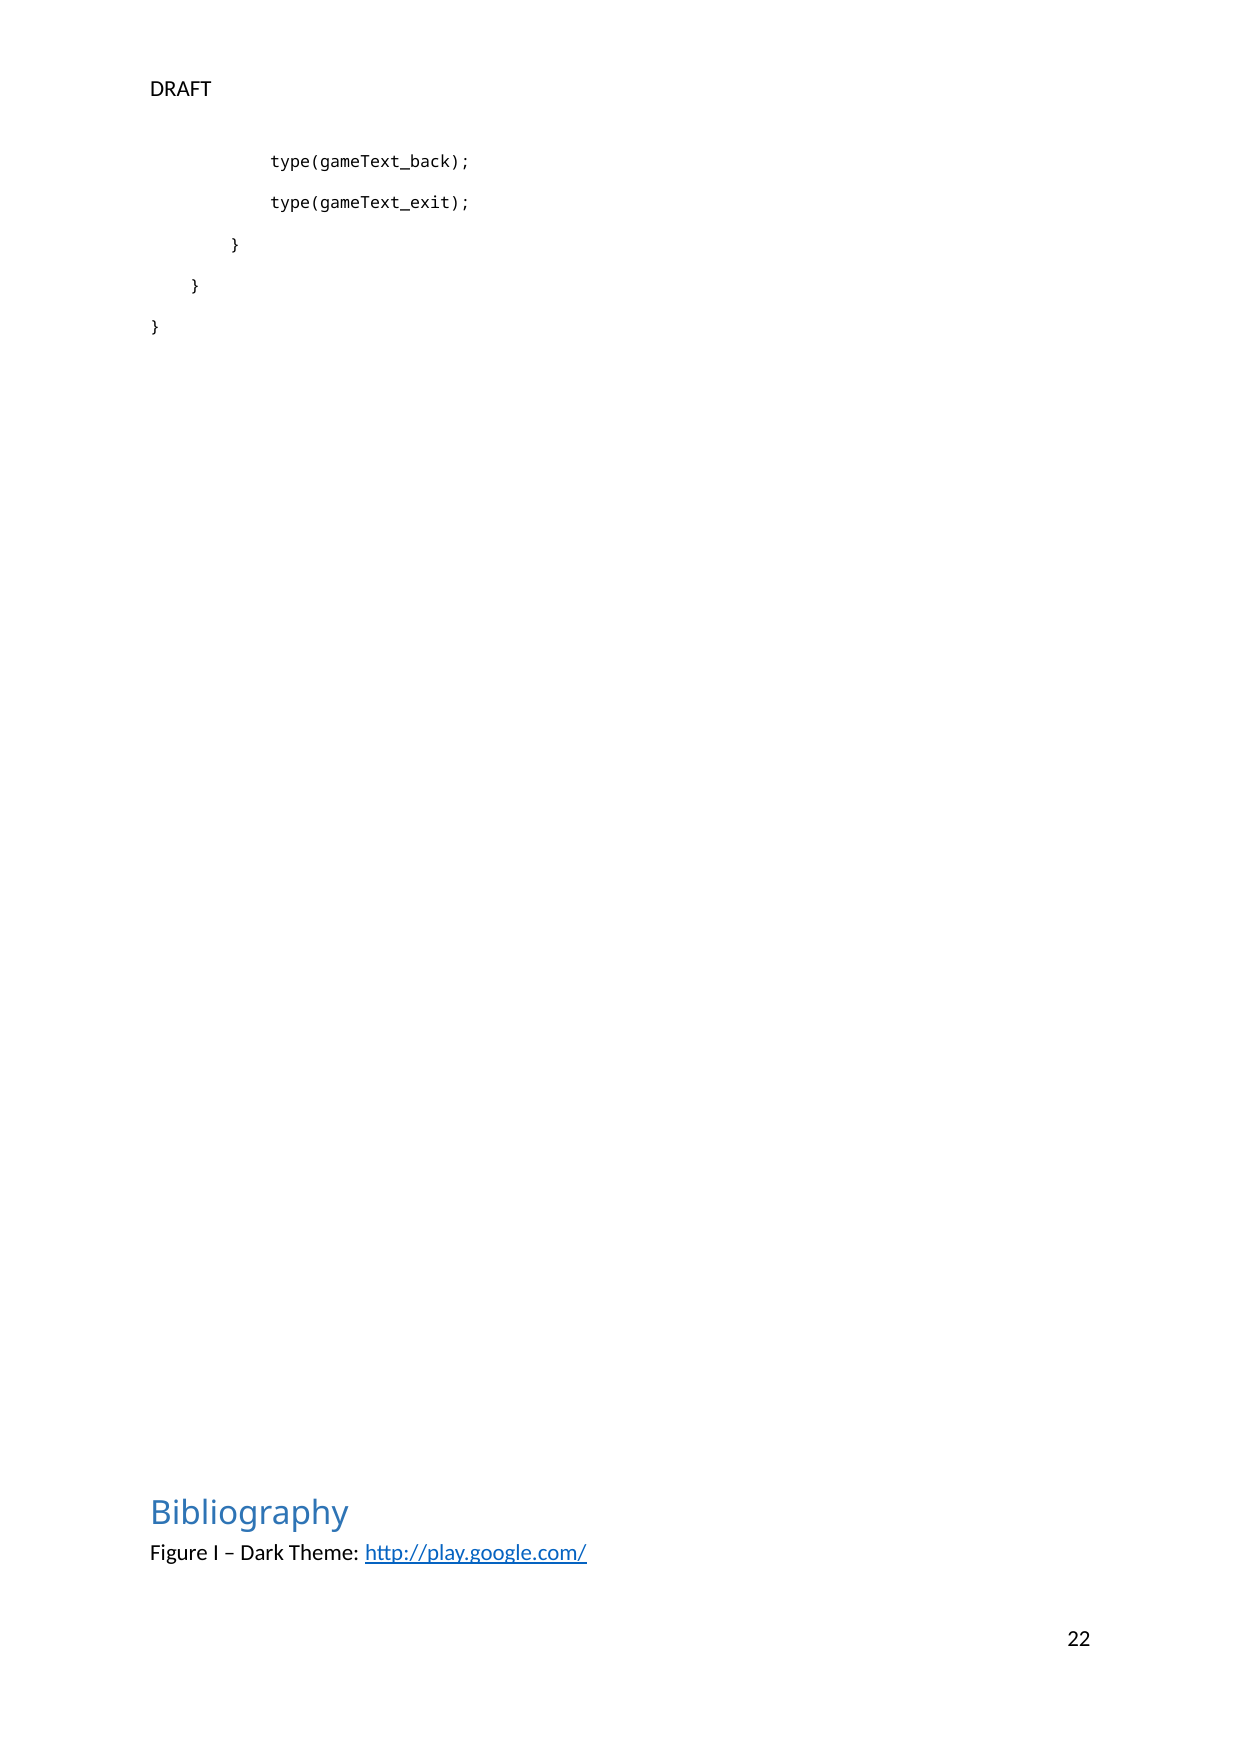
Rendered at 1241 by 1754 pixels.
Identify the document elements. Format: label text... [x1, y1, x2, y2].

text } [150, 314, 1090, 337]
text } [150, 273, 1090, 296]
text } [150, 232, 1090, 255]
text type(gameText_exit); [150, 191, 1090, 214]
text type(gameText_back); [150, 150, 1090, 173]
text Figure I – Dark Theme: http://play.google.com/ [150, 1538, 1090, 1566]
subtitle Bibliography [150, 1489, 1090, 1534]
